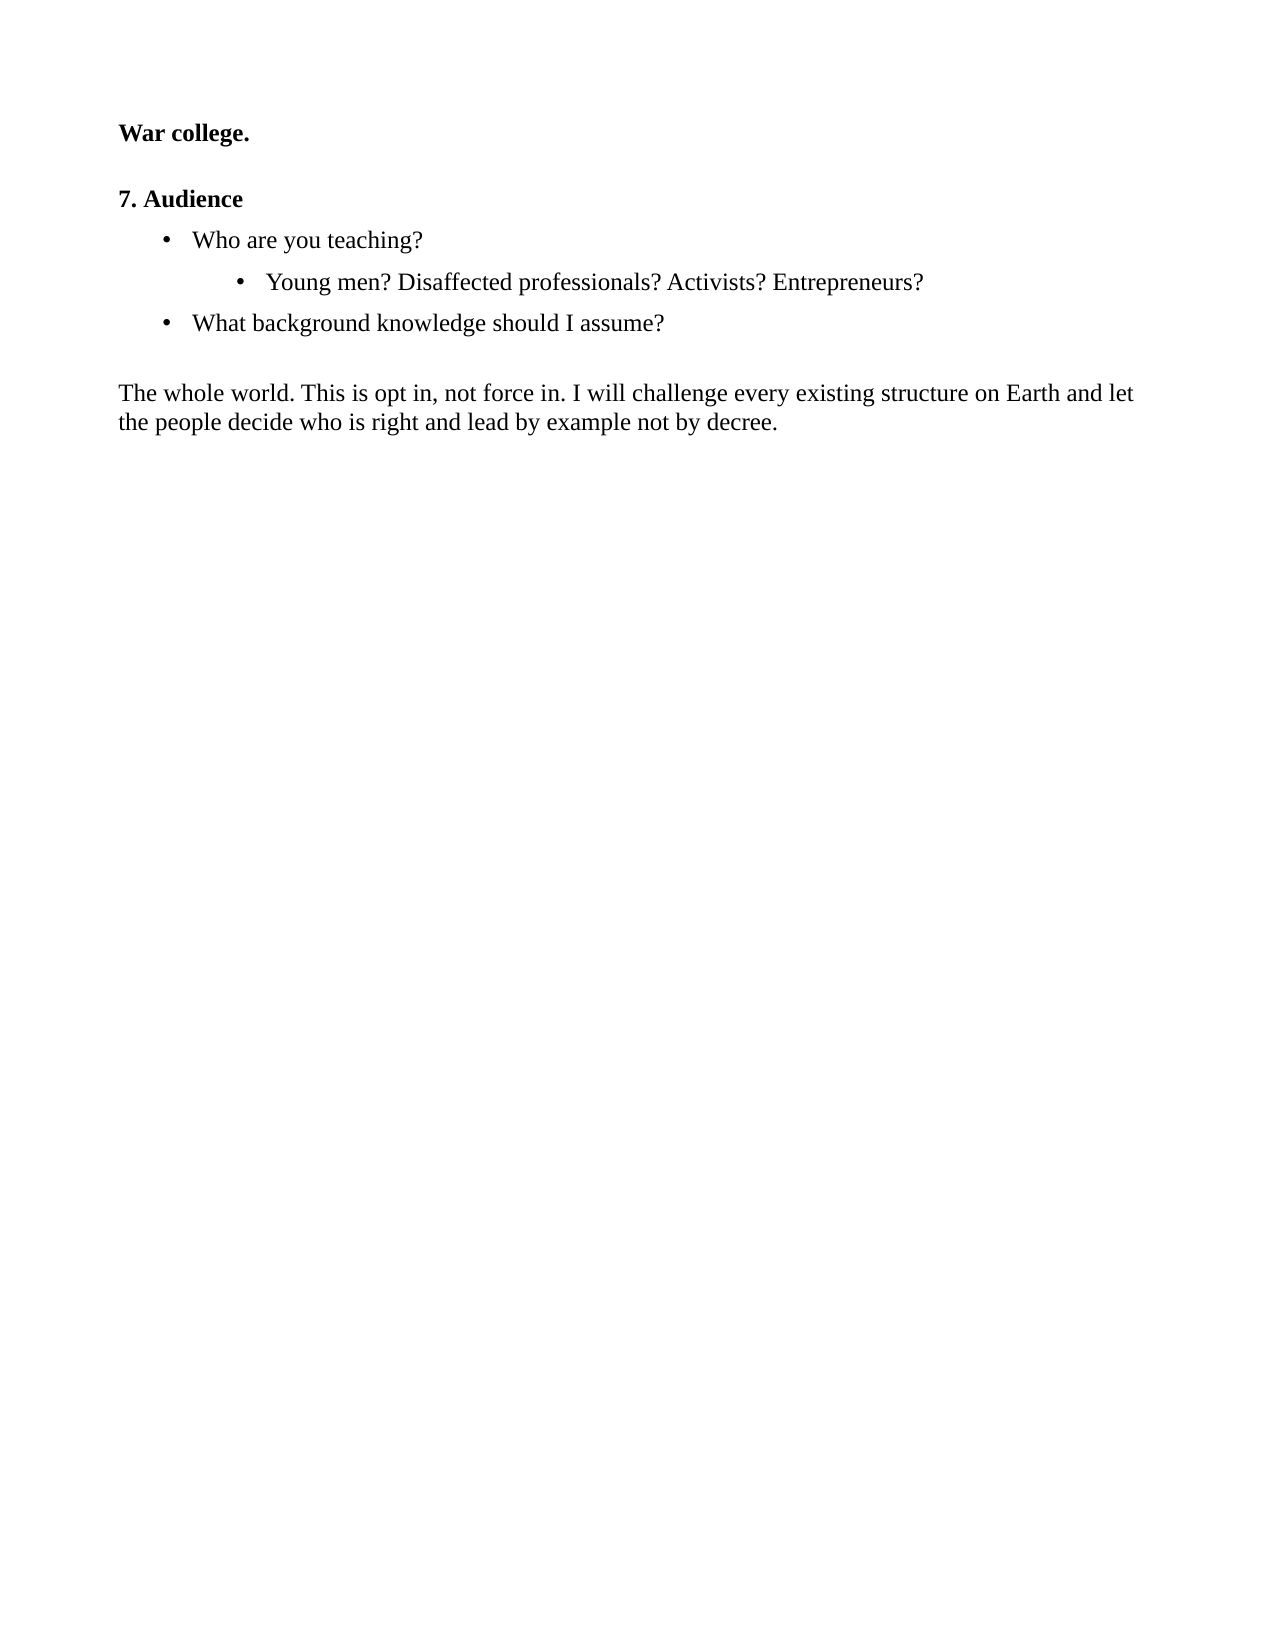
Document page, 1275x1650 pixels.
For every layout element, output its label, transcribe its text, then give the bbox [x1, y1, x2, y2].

list Who are you teaching? [162, 226, 1157, 254]
list What background knowledge should I assume? [162, 308, 1157, 337]
list Young men? Disaffected professionals? Activists? Entrepreneurs? [236, 267, 1157, 296]
text The whole world. This is opt in, not force in. I will challenge every existing structure on Earth and let the people decide who is right and lead by example not by decree. [118, 378, 1157, 436]
subtitle 7. Audience [118, 184, 1157, 213]
subtitle War college. [118, 118, 1157, 147]
